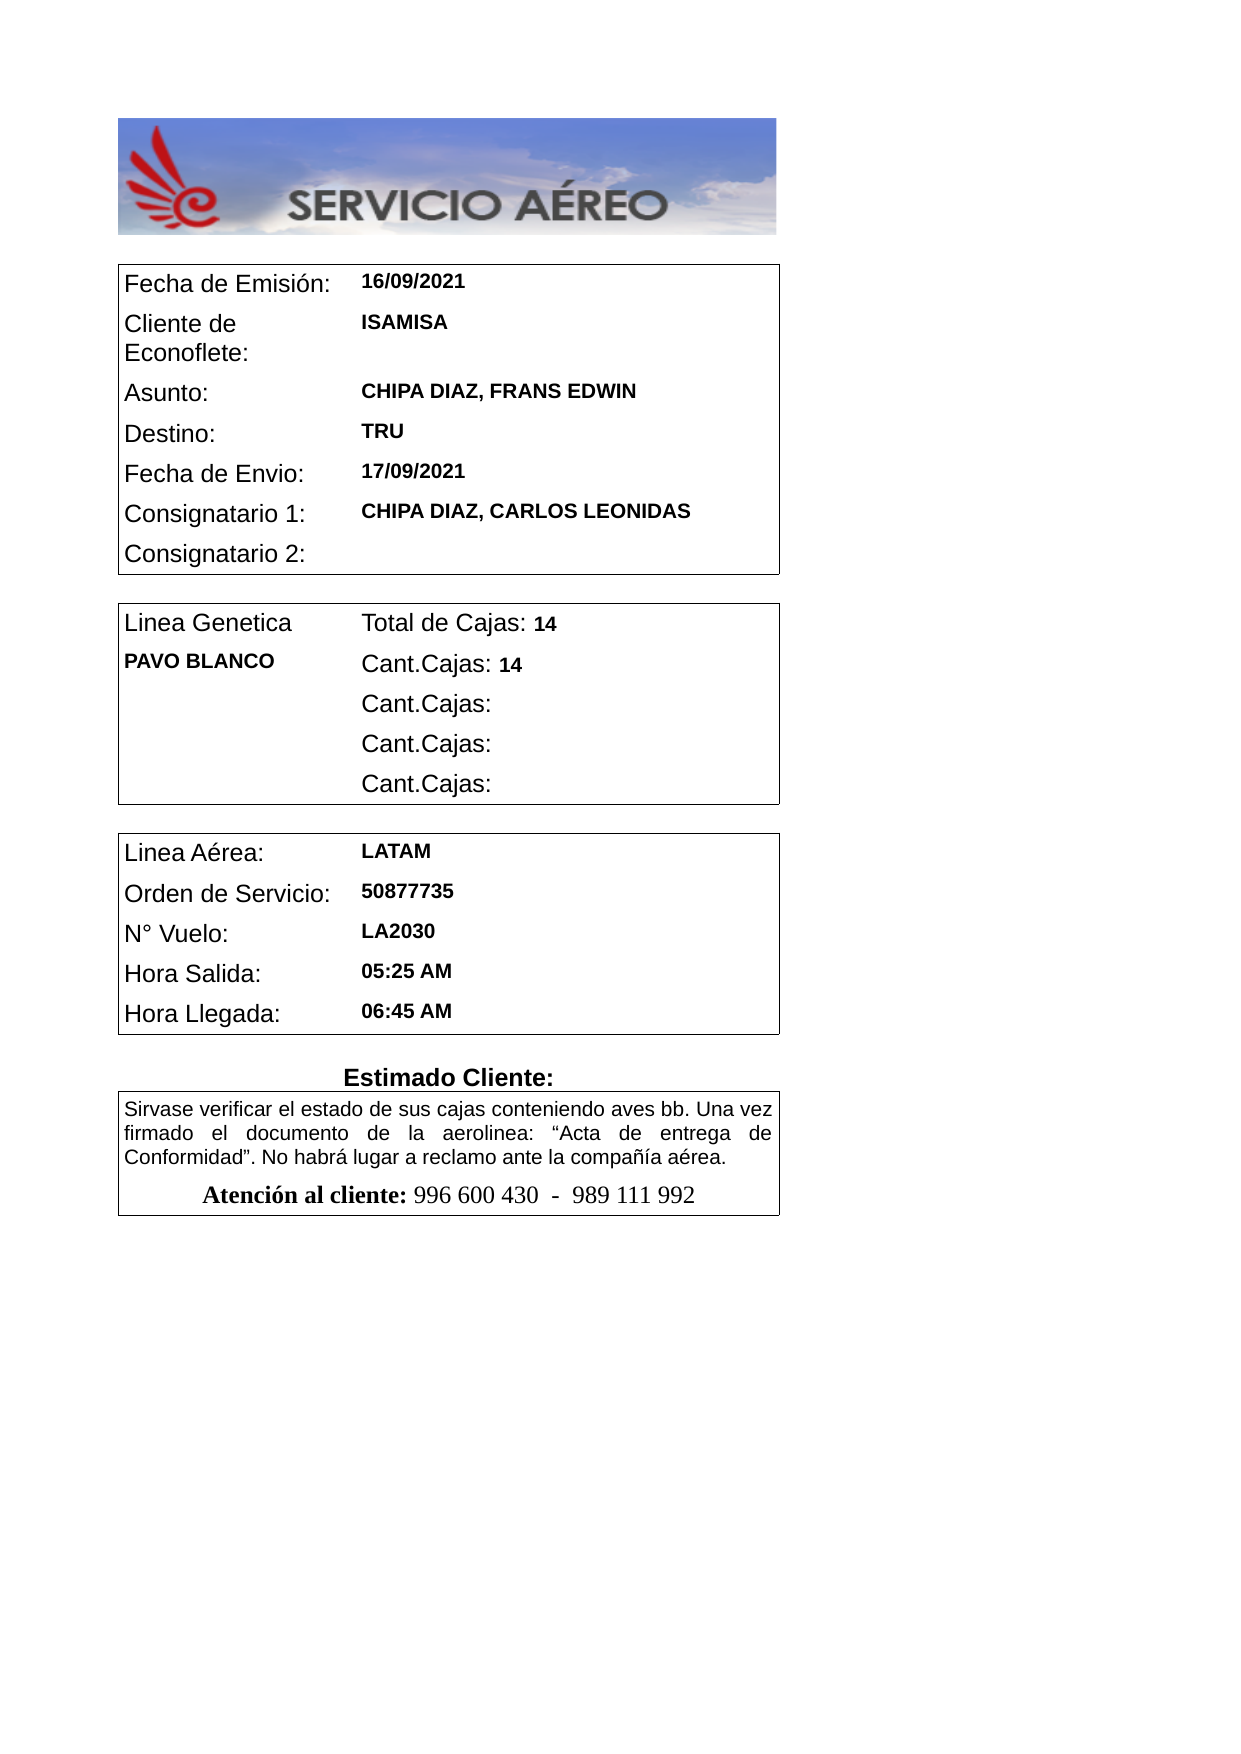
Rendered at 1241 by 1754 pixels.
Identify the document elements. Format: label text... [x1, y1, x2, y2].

table_cell CHIPA DIAZ, FRANS EDWIN [356, 373, 779, 413]
table_cell N° Vuelo: [119, 913, 356, 953]
table_cell [356, 805, 779, 833]
table_cell Sirvase verificar el estado de sus cajas conteniendo aves bb. Una vez firmado el documento de la aerolinea: “Acta de entrega de Conformidad”. No habrá lugar a reclamo ante la compañía aérea. [119, 1092, 779, 1175]
table_cell [119, 723, 356, 763]
table_cell TRU [356, 413, 779, 453]
table_cell Orden de Servicio: [119, 873, 356, 913]
table_cell Destino: [119, 413, 356, 453]
table_cell [356, 575, 779, 603]
table_cell Consignatario 1: [119, 493, 356, 533]
table_cell 17/09/2021 [356, 453, 779, 493]
table_cell LA2030 [356, 913, 779, 953]
table_cell Linea Aérea: [119, 834, 356, 873]
table_cell Linea Genetica [119, 604, 356, 643]
table_cell Total de Cajas: 14 [356, 604, 779, 643]
table_cell Cant.Cajas: [356, 723, 779, 763]
table_header Fecha de Emisión: [119, 265, 356, 304]
table_cell Cant.Cajas: [356, 764, 779, 804]
table_cell Estimado Cliente: [118, 1035, 779, 1091]
table_cell 50877735 [356, 873, 779, 913]
picture [118, 118, 777, 235]
table_cell Consignatario 2: [119, 534, 356, 574]
table_cell [356, 534, 779, 574]
table_cell Atención al cliente: 996 600 430 - 989 111 992 [119, 1175, 779, 1215]
table_cell CHIPA DIAZ, CARLOS LEONIDAS [356, 493, 779, 533]
table_cell Cliente de Econoflete: [119, 304, 356, 373]
table_cell Hora Llegada: [119, 994, 356, 1034]
table_cell [118, 805, 356, 833]
table_cell [119, 764, 356, 804]
table_cell LATAM [356, 834, 779, 873]
table_cell [118, 575, 356, 603]
table_cell ISAMISA [356, 304, 779, 373]
table_cell Fecha de Envio: [119, 453, 356, 493]
table_cell PAVO BLANCO [119, 643, 356, 683]
table_header 16/09/2021 [356, 265, 779, 304]
table_cell 06:45 AM [356, 994, 779, 1034]
table_cell Asunto: [119, 373, 356, 413]
table_cell Cant.Cajas: [356, 683, 779, 723]
table_cell [119, 683, 356, 723]
table_cell Hora Salida: [119, 953, 356, 993]
table_cell 05:25 AM [356, 953, 779, 993]
table_cell Cant.Cajas: 14 [356, 643, 779, 683]
